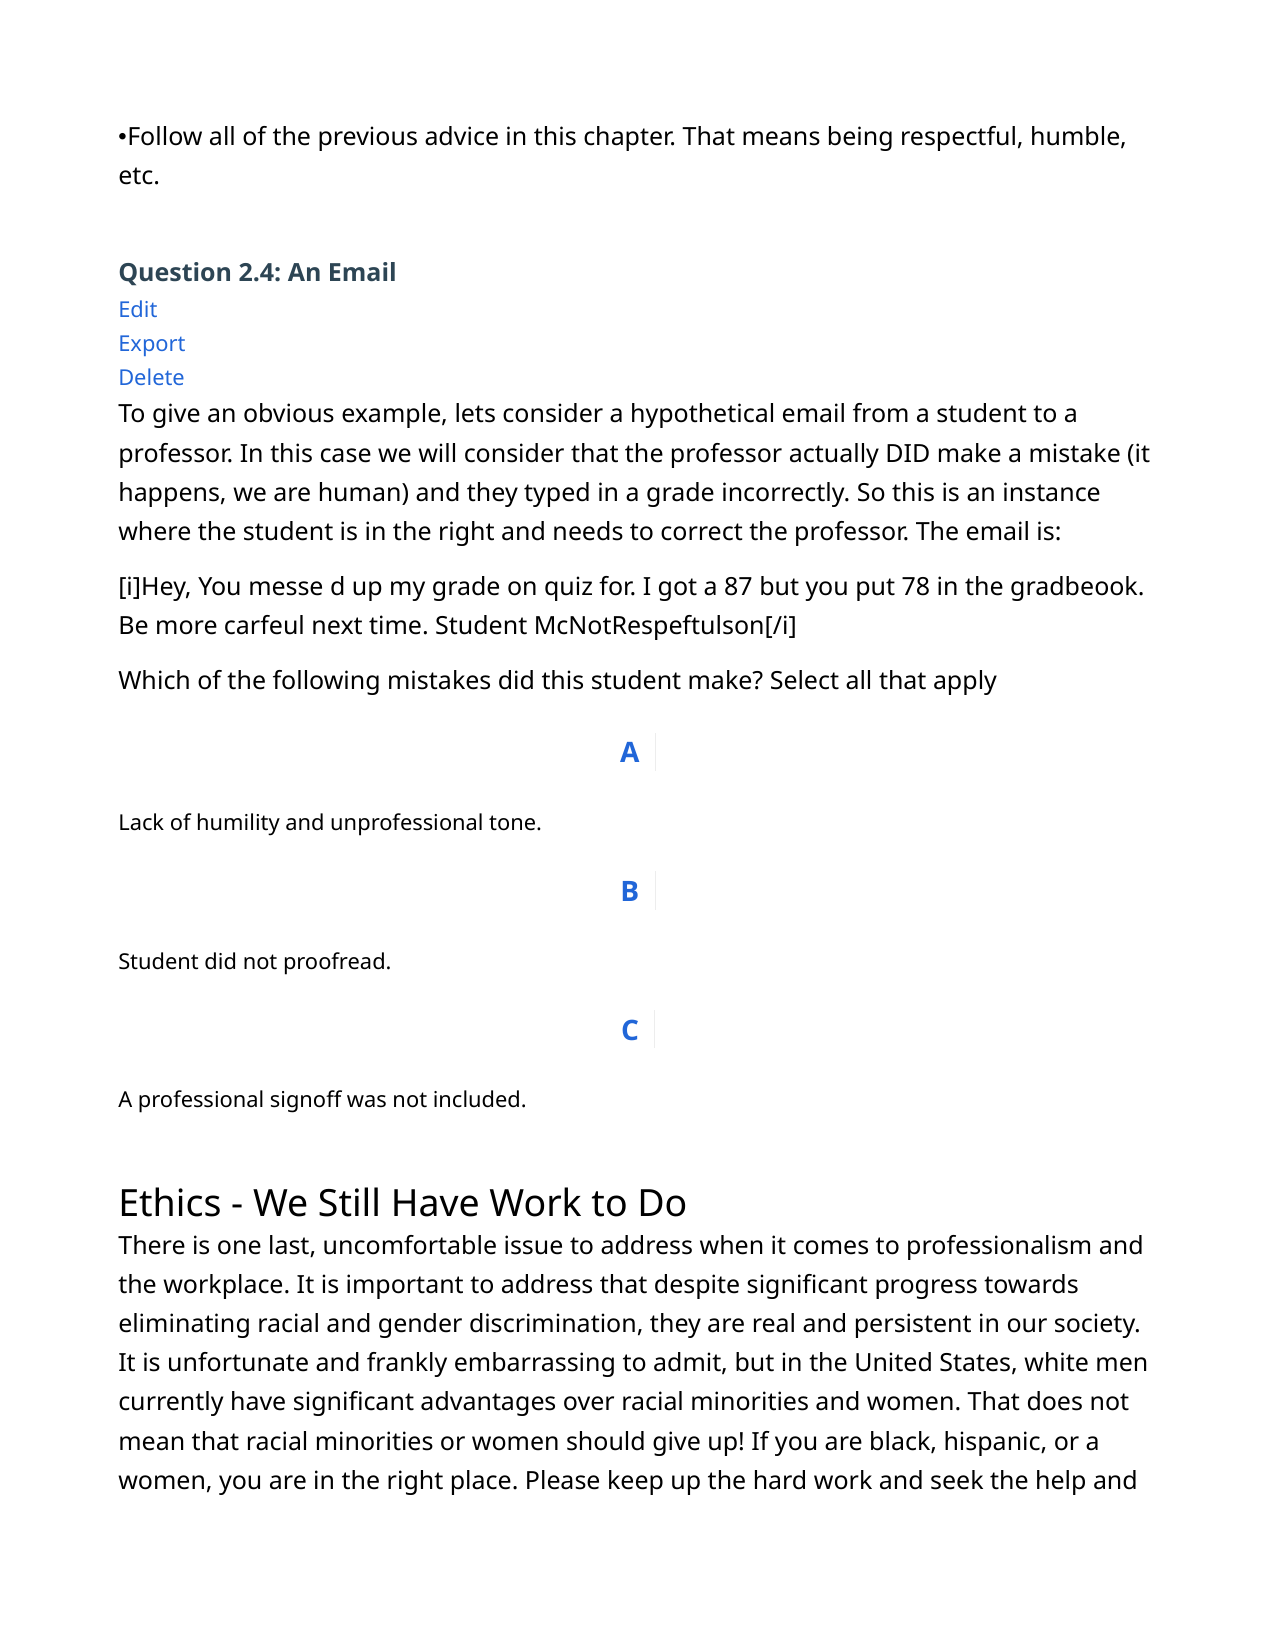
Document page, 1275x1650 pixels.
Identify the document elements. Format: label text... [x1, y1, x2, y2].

text To give an obvious example, lets consider a hypothetical email from a student to a professor. In this case we will consider that the professor actually DID make a mistake (it happens, we are human) and they typed in a grade incorrectly. So this is an instance where the student is in the right and needs to correct the professor. The email is: [118, 396, 1157, 548]
text [655, 1010, 1157, 1048]
text Question 2.4: An Email [118, 254, 1133, 288]
text Which of the following mistakes did this student make? Select all that apply [118, 662, 1157, 696]
text [656, 871, 1157, 910]
text There is one last, uncomfortable issue to address when it comes to professionalism and the workplace. It is important to address that despite significant progress towards eliminating racial and gender discrimination, they are real and persistent in our society. It is unfortunate and frankly embarrassing to admit, but in the United States, white men currently have significant advantages over racial minorities and women. That does not mean that racial minorities or women should give up! If you are black, hispanic, or a women, you are in the right place. Please keep up the hard work and seek the help and [118, 1227, 1157, 1496]
text B [118, 871, 655, 910]
text [656, 733, 1157, 771]
list Follow all of the previous advice in this chapter. That means being respectful, humble, etc. [118, 118, 1157, 191]
text Lack of humility and unprofessional tone. [118, 807, 1157, 837]
text C [118, 1010, 654, 1048]
text A [118, 733, 655, 771]
text A professional signoff was not included. [118, 1084, 1157, 1114]
text Delete [118, 362, 1157, 392]
text Export [118, 328, 1157, 358]
text Edit [118, 294, 1157, 323]
text [i]Hey, You messe d up my grade on quiz for. I got a 87 but you put 78 in the gradbeook. Be more carfeul next time. Student McNotRespeftulson[/i] [118, 568, 1157, 642]
text Student did not proofread. [118, 946, 1157, 976]
subtitle Ethics - We Still Have Work to Do [118, 1176, 1157, 1227]
